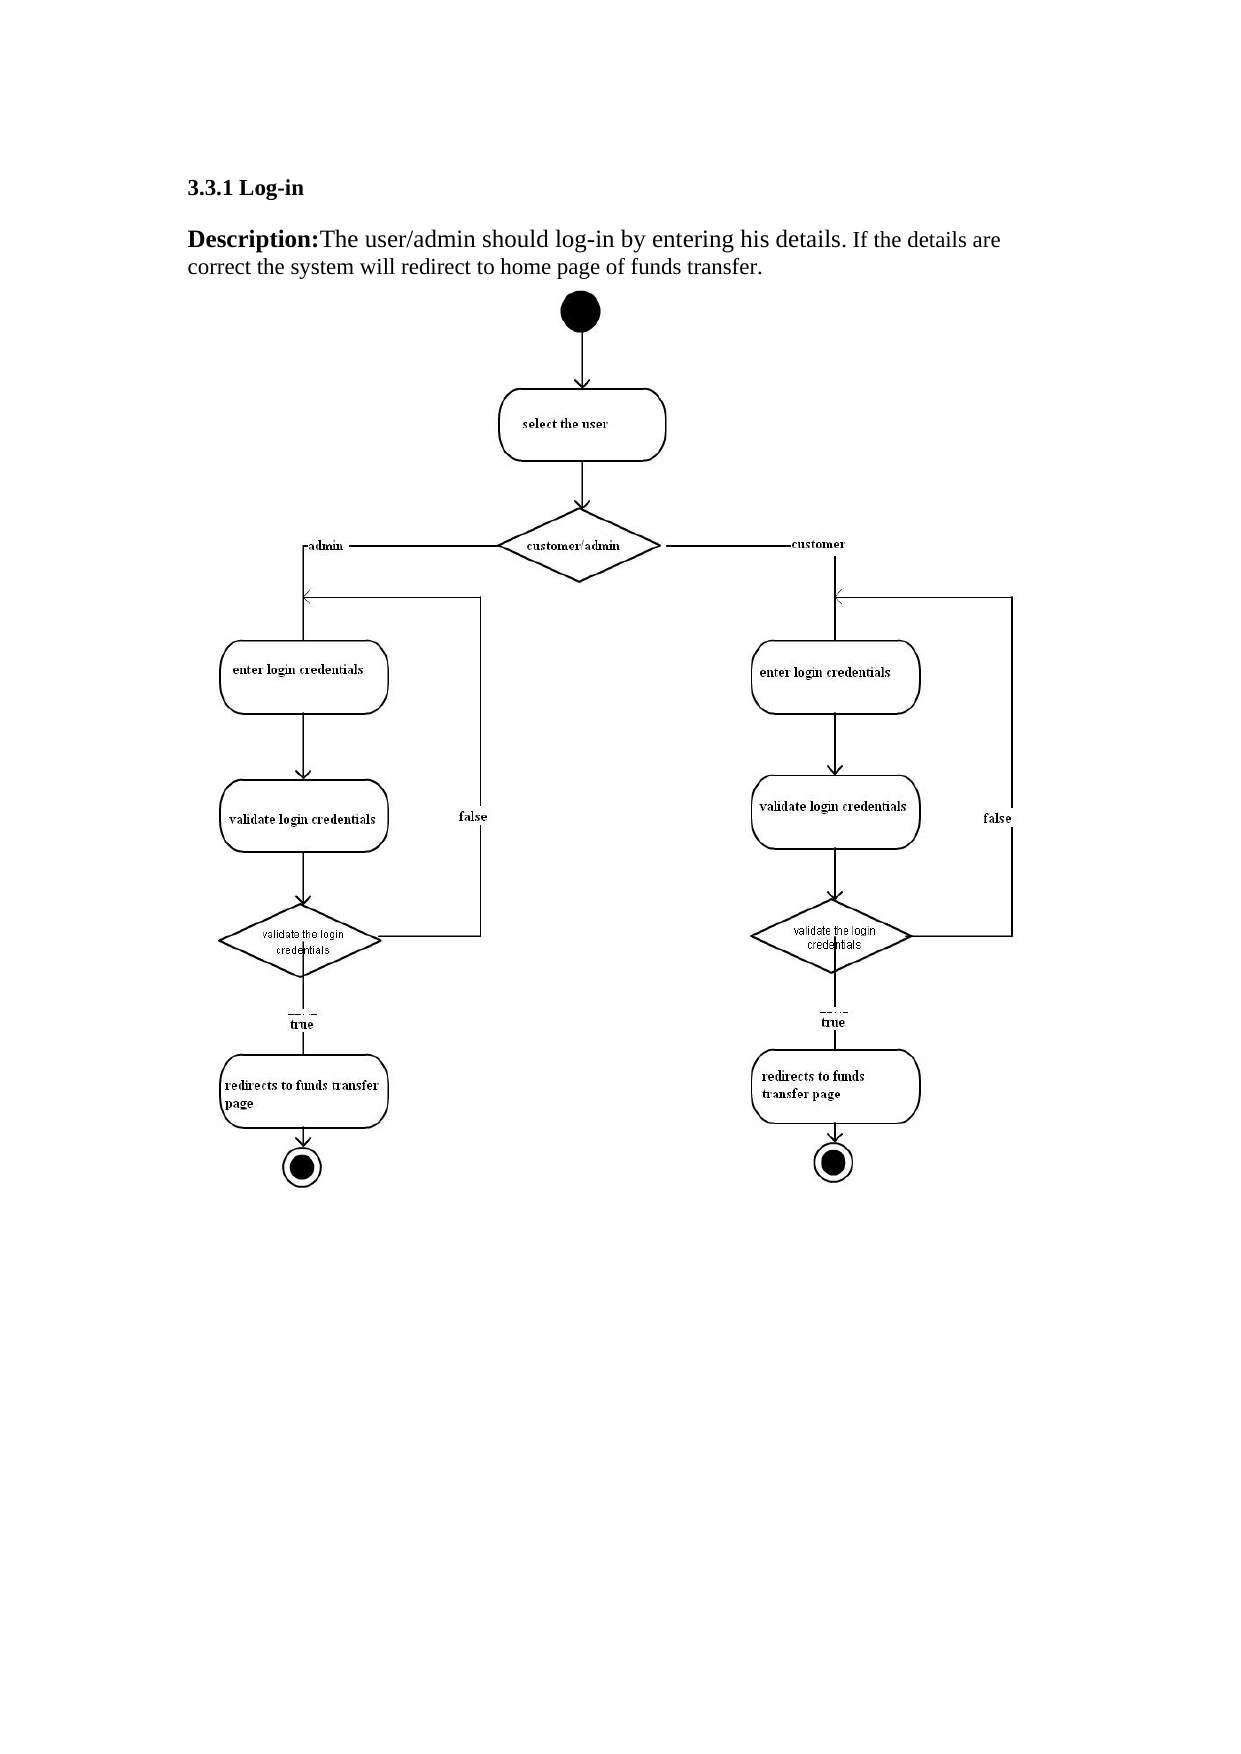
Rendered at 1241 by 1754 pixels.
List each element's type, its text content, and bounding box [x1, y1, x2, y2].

text Description:The user/admin should log-in by entering his details. If the details are correct the system will redirect to home page of funds transfer. [187, 224, 1053, 279]
text 3.3.1 Log-in [187, 174, 1053, 200]
picture [209, 281, 1031, 1190]
